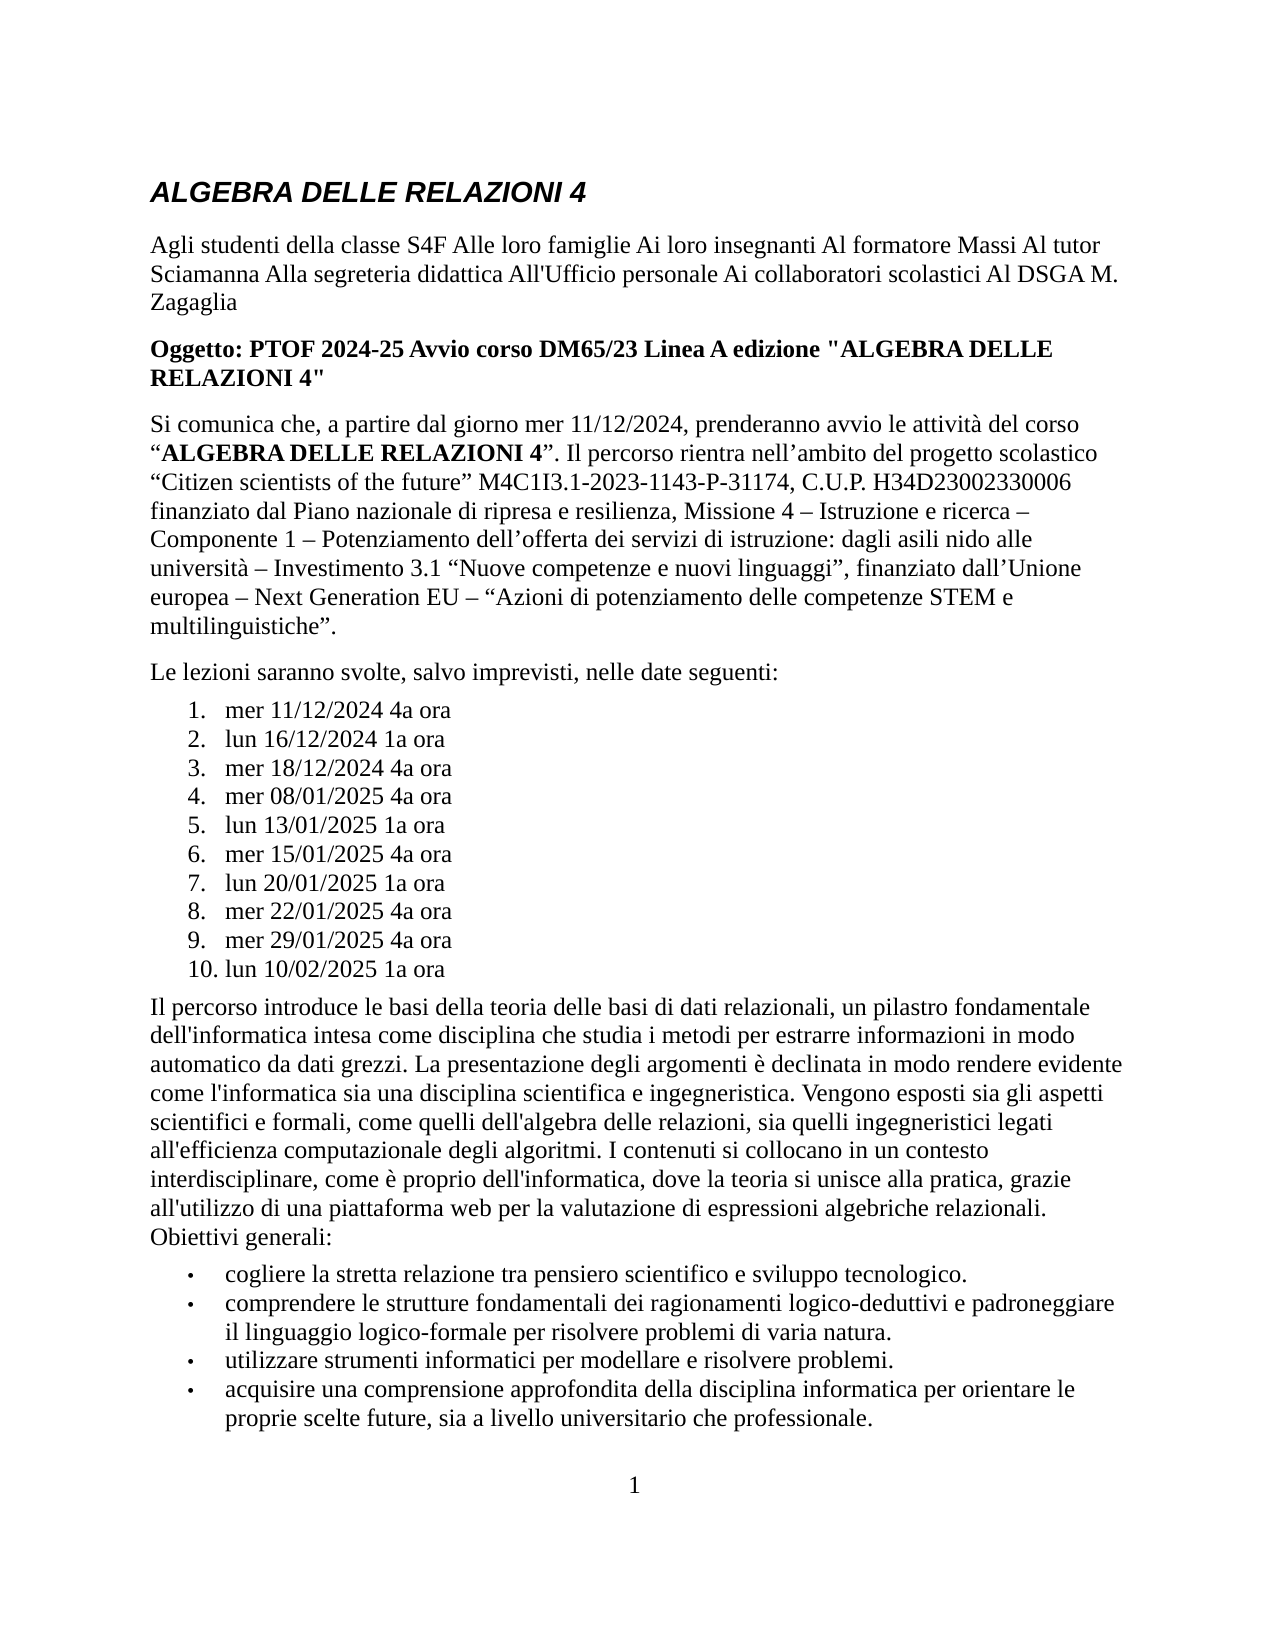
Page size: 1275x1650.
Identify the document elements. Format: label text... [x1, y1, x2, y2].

list acquisire una comprensione approfondita della disciplina informatica per orientare le proprie scelte future, sia a livello universitario che professionale. [187, 1374, 1125, 1432]
list mer 18/12/2024 4a ora [187, 753, 1125, 781]
subtitle ALGEBRA DELLE RELAZIONI 4 [150, 175, 1125, 208]
text Agli studenti della classe S4F Alle loro famiglie Ai loro insegnanti Al formatore Massi Al tutor Sciamanna Alla segreteria didattica All'Ufficio personale Ai collaboratori scolastici Al DSGA M. Zagaglia [150, 230, 1125, 316]
list mer 15/01/2025 4a ora [187, 839, 1125, 868]
list mer 08/01/2025 4a ora [187, 781, 1125, 810]
text Si comunica che, a partire dal giorno mer 11/12/2024, prenderanno avvio le attività del corso “ALGEBRA DELLE RELAZIONI 4”. Il percorso rientra nell’ambito del progetto scolastico “Citizen scientists of the future” M4C1I3.1-2023-1143-P-31174, C.U.P. H34D23002330006 finanziato dal Piano nazionale di ripresa e resilienza, Missione 4 – Istruzione e ricerca – Componente 1 – Potenziamento dell’offerta dei servizi di istruzione: dagli asili nido alle università – Investimento 3.1 “Nuove competenze e nuovi linguaggi”, finanziato dall’Unione europea – Next Generation EU – “Azioni di potenziamento delle competenze STEM e multilinguistiche”. [150, 409, 1125, 639]
list lun 16/12/2024 1a ora [187, 724, 1125, 753]
list cogliere la stretta relazione tra pensiero scientifico e sviluppo tecnologico. [187, 1259, 1125, 1288]
list lun 20/01/2025 1a ora [187, 868, 1125, 896]
text Il percorso introduce le basi della teoria delle basi di dati relazionali, un pilastro fondamentale dell'informatica intesa come disciplina che studia i metodi per estrarre informazioni in modo automatico da dati grezzi. La presentazione degli argomenti è declinata in modo rendere evidente come l'informatica sia una disciplina scientifica e ingegneristica. Vengono esposti sia gli aspetti scientifici e formali, come quelli dell'algebra delle relazioni, sia quelli ingegneristici legati all'efficienza computazionale degli algoritmi. I contenuti si collocano in un contesto interdisciplinare, come è proprio dell'informatica, dove la teoria si unisce alla pratica, grazie all'utilizzo di una piattaforma web per la valutazione di espressioni algebriche relazionali. Obiettivi generali: [150, 992, 1125, 1250]
list utilizzare strumenti informatici per modellare e risolvere problemi. [187, 1346, 1125, 1374]
list comprendere le strutture fondamentali dei ragionamenti logico-deduttivi e padroneggiare il linguaggio logico-formale per risolvere problemi di varia natura. [187, 1288, 1125, 1346]
list mer 22/01/2025 4a ora [187, 896, 1125, 925]
text Oggetto: PTOF 2024-25 Avvio corso DM65/23 Linea A edizione "ALGEBRA DELLE RELAZIONI 4" [150, 334, 1125, 392]
list mer 29/01/2025 4a ora [187, 925, 1125, 954]
list lun 13/01/2025 1a ora [187, 810, 1125, 839]
list mer 11/12/2024 4a ora [187, 695, 1125, 724]
text Le lezioni saranno svolte, salvo imprevisti, nelle date seguenti: [150, 657, 1125, 686]
list lun 10/02/2025 1a ora [187, 954, 1125, 983]
